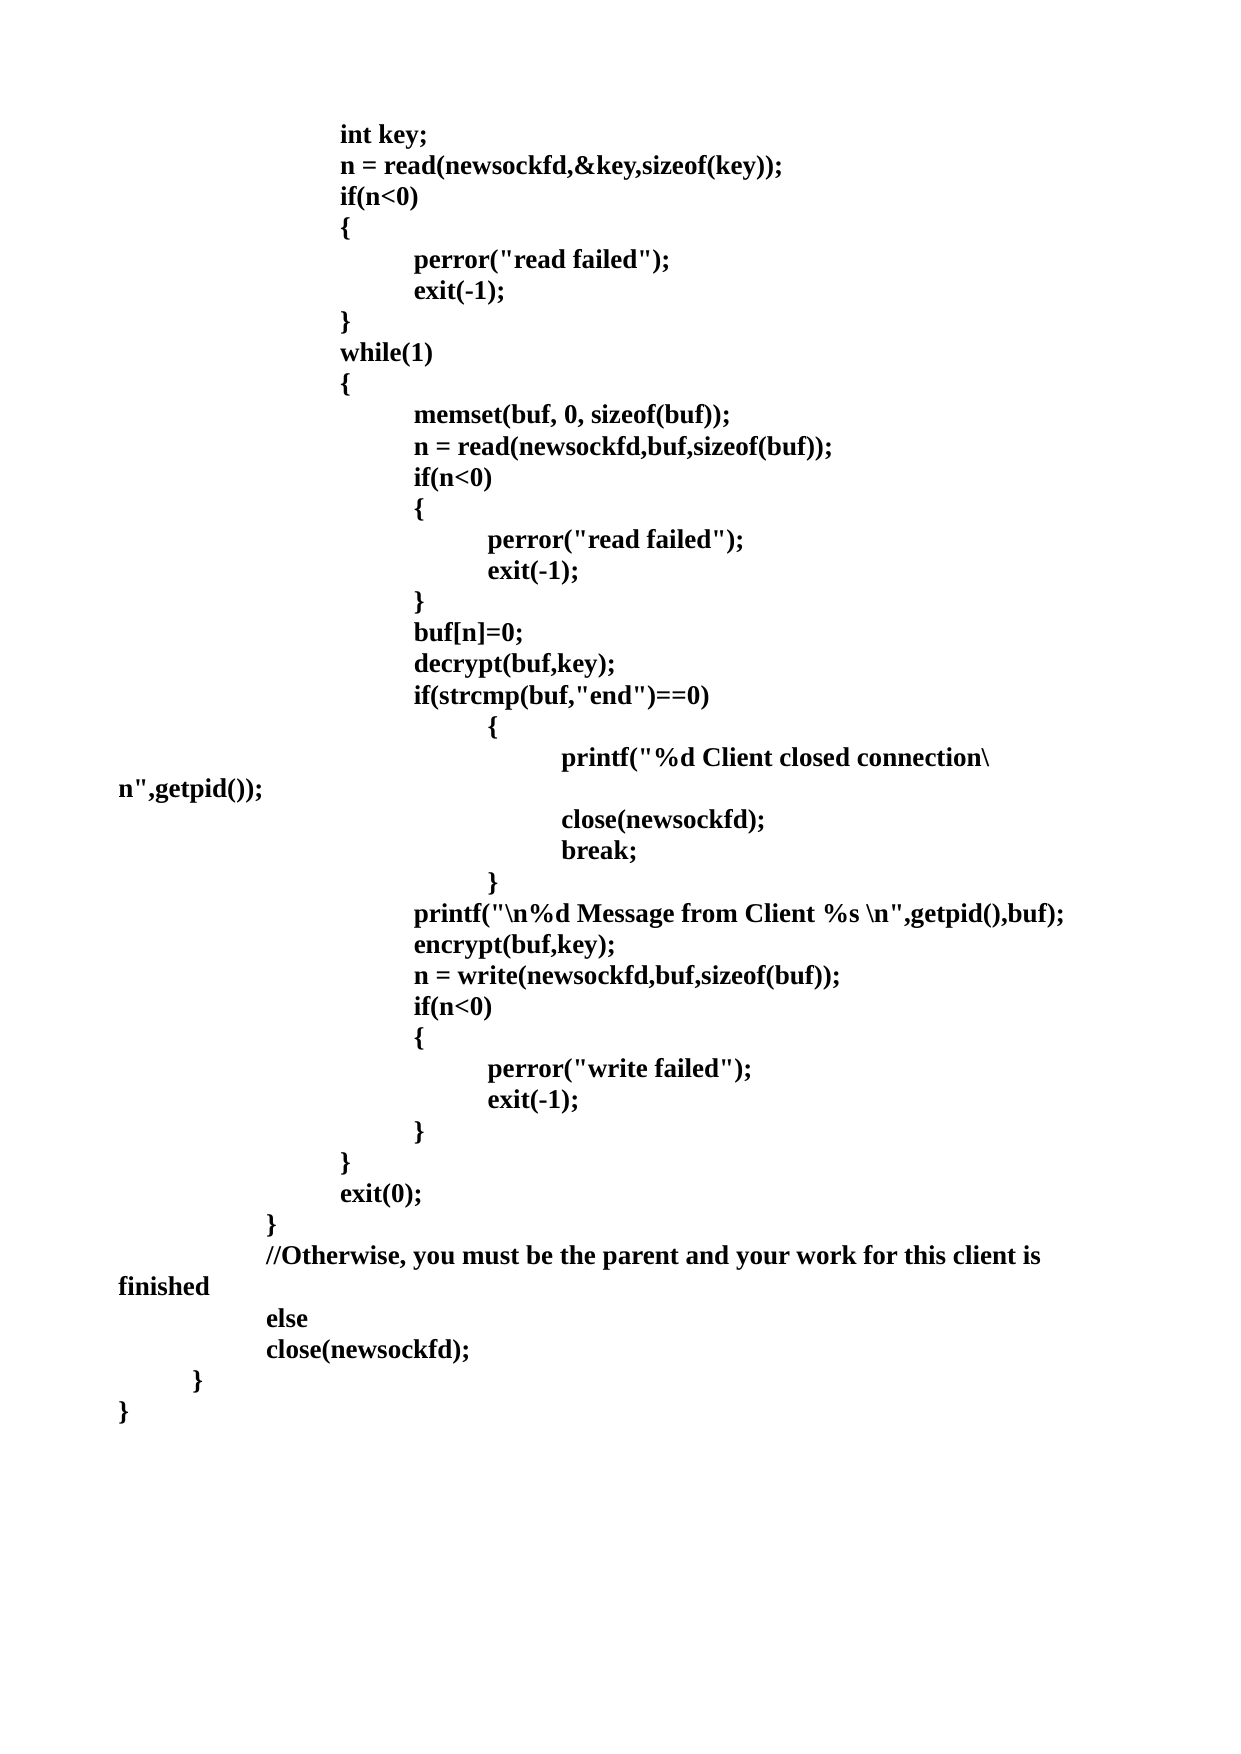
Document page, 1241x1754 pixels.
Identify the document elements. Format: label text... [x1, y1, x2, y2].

text } [118, 1395, 1122, 1426]
text close(newsockfd); [118, 1333, 1122, 1364]
text break; [118, 834, 1122, 866]
text if(n<0) [118, 180, 1122, 212]
text if(strcmp(buf,"end")==0) [118, 679, 1122, 710]
text } [118, 1208, 1122, 1239]
text } [118, 866, 1122, 897]
text memset(buf, 0, sizeof(buf)); [118, 398, 1122, 429]
text { [118, 710, 1122, 741]
text exit(0); [118, 1177, 1122, 1208]
text { [118, 1021, 1122, 1052]
text perror("read failed"); [118, 243, 1122, 274]
text } [118, 1115, 1122, 1146]
text buf[n]=0; [118, 616, 1122, 648]
text n = write(newsockfd,buf,sizeof(buf)); [118, 959, 1122, 990]
text n = read(newsockfd,&key,sizeof(key)); [118, 149, 1122, 180]
text { [118, 492, 1122, 523]
text while(1) [118, 336, 1122, 367]
text n = read(newsockfd,buf,sizeof(buf)); [118, 429, 1122, 461]
text encrypt(buf,key); [118, 928, 1122, 959]
text exit(-1); [118, 1084, 1122, 1115]
text } [118, 305, 1122, 336]
text printf("\n%d Message from Client %s \n",getpid(),buf); [118, 897, 1122, 928]
text int key; [118, 118, 1122, 149]
text exit(-1); [118, 554, 1122, 585]
text } [118, 1146, 1122, 1177]
text perror("write failed"); [118, 1052, 1122, 1084]
text } [118, 585, 1122, 616]
text perror("read failed"); [118, 523, 1122, 554]
text decrypt(buf,key); [118, 648, 1122, 679]
text if(n<0) [118, 990, 1122, 1021]
text exit(-1); [118, 274, 1122, 305]
text printf("%d Client closed connection\n",getpid()); [118, 741, 1122, 803]
text close(newsockfd); [118, 803, 1122, 834]
text if(n<0) [118, 461, 1122, 492]
text { [118, 367, 1122, 398]
text //Otherwise, you must be the parent and your work for this client is finished [118, 1239, 1122, 1302]
text } [118, 1364, 1122, 1395]
text else [118, 1302, 1122, 1333]
text { [118, 212, 1122, 243]
